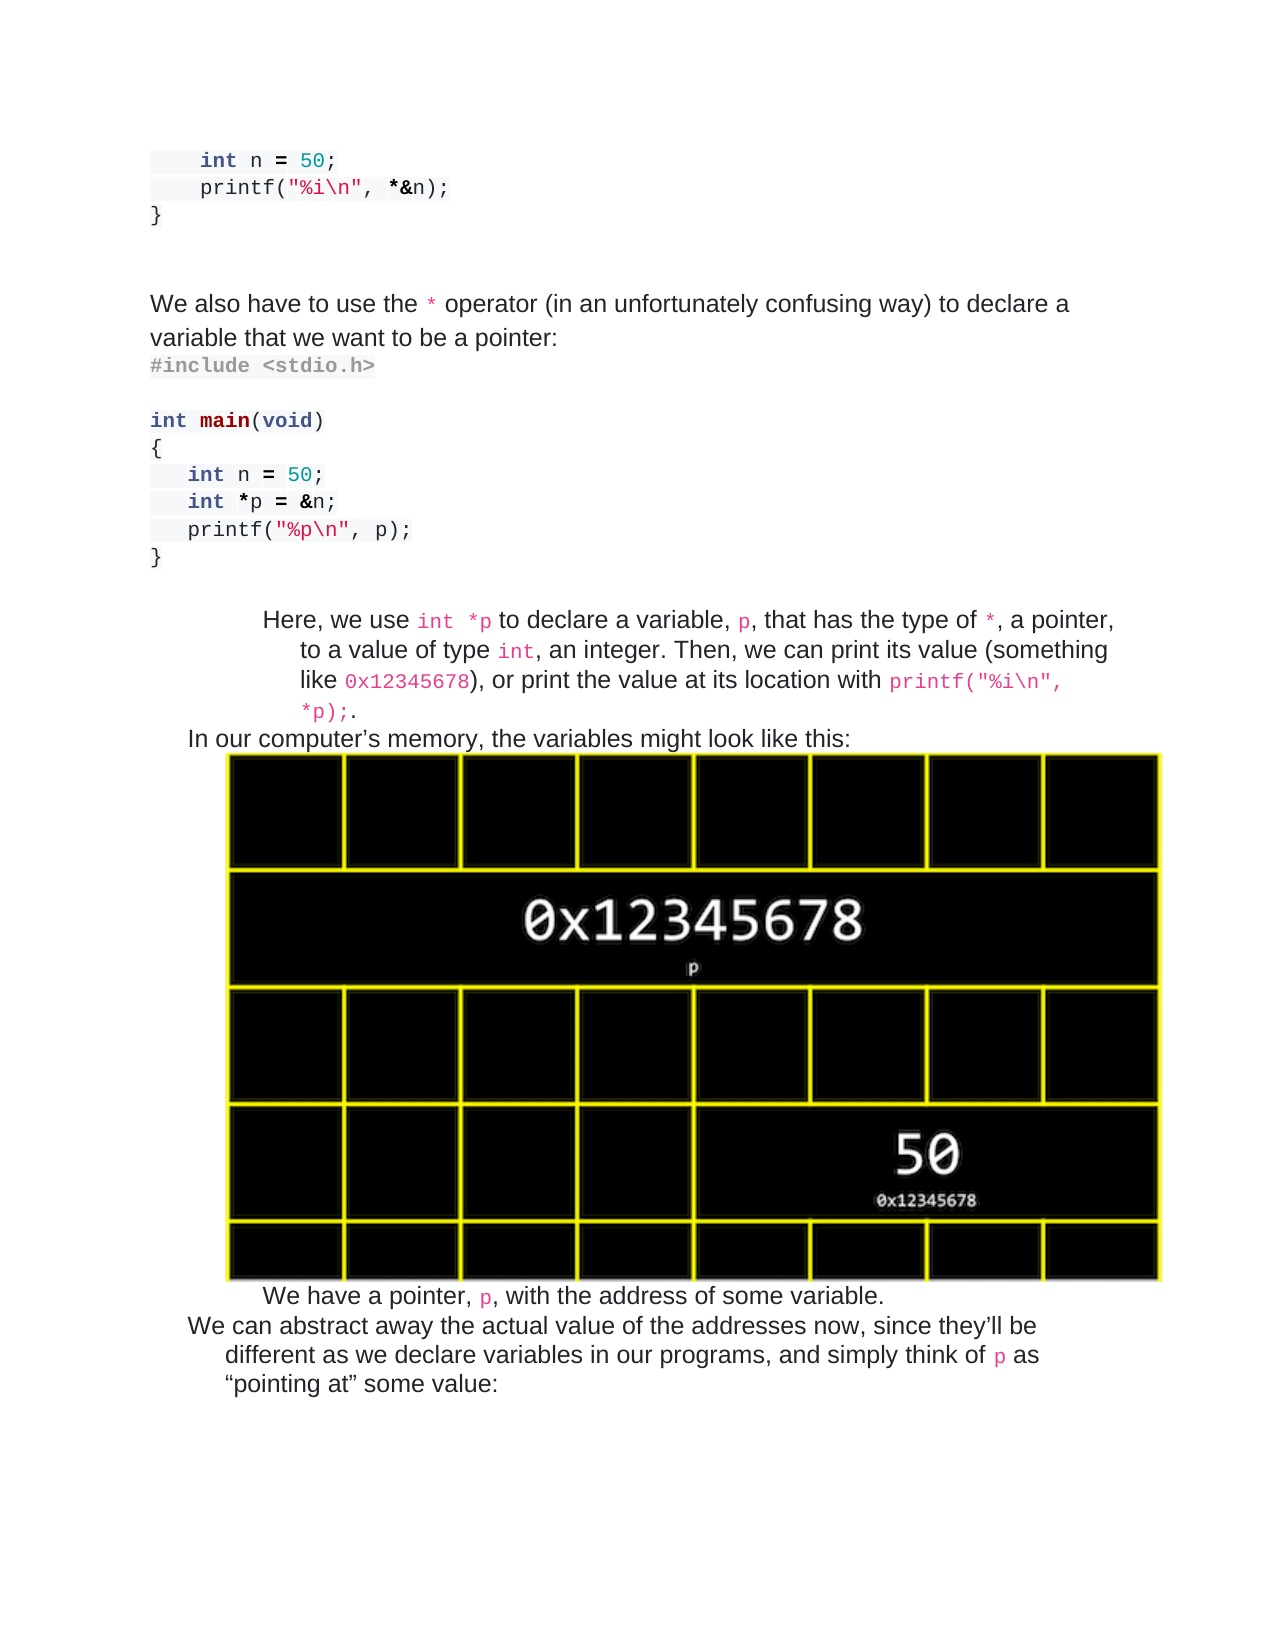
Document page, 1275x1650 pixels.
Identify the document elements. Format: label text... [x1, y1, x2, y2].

list We have a pointer, p, with the address of some variable. [262, 1282, 1125, 1311]
text int n = 50; [150, 464, 1125, 488]
list In our computer’s memory, the variables might look like this: [187, 724, 1125, 1281]
text We also have to use the * operator (in an unfortunately confusing way) to declare a variable that we want to be a pointer: #include <stdio.h> [150, 289, 1125, 379]
text int n = 50; [150, 150, 1125, 174]
list We can abstract away the actual value of the addresses now, since they’ll be different as we declare variables in our programs, and simply think of p as “pointing at” some value: [187, 1311, 1125, 1398]
text } [150, 204, 1125, 228]
text } [150, 546, 1125, 569]
text printf("%i\n", *&n); [150, 177, 1125, 201]
text int main(void) [150, 410, 1125, 433]
text { [150, 437, 1125, 461]
text int *p = &n; [150, 491, 1125, 515]
list Here, we use int *p to declare a variable, p, that has the type of *, a pointer, to a value of type int, an integer. Then, we can print its value (something like 0x12345678), or print the value at its location with printf("%i\n", *p);. [262, 606, 1125, 724]
text printf("%p\n", p); [150, 518, 1125, 542]
picture [225, 753, 1163, 1282]
